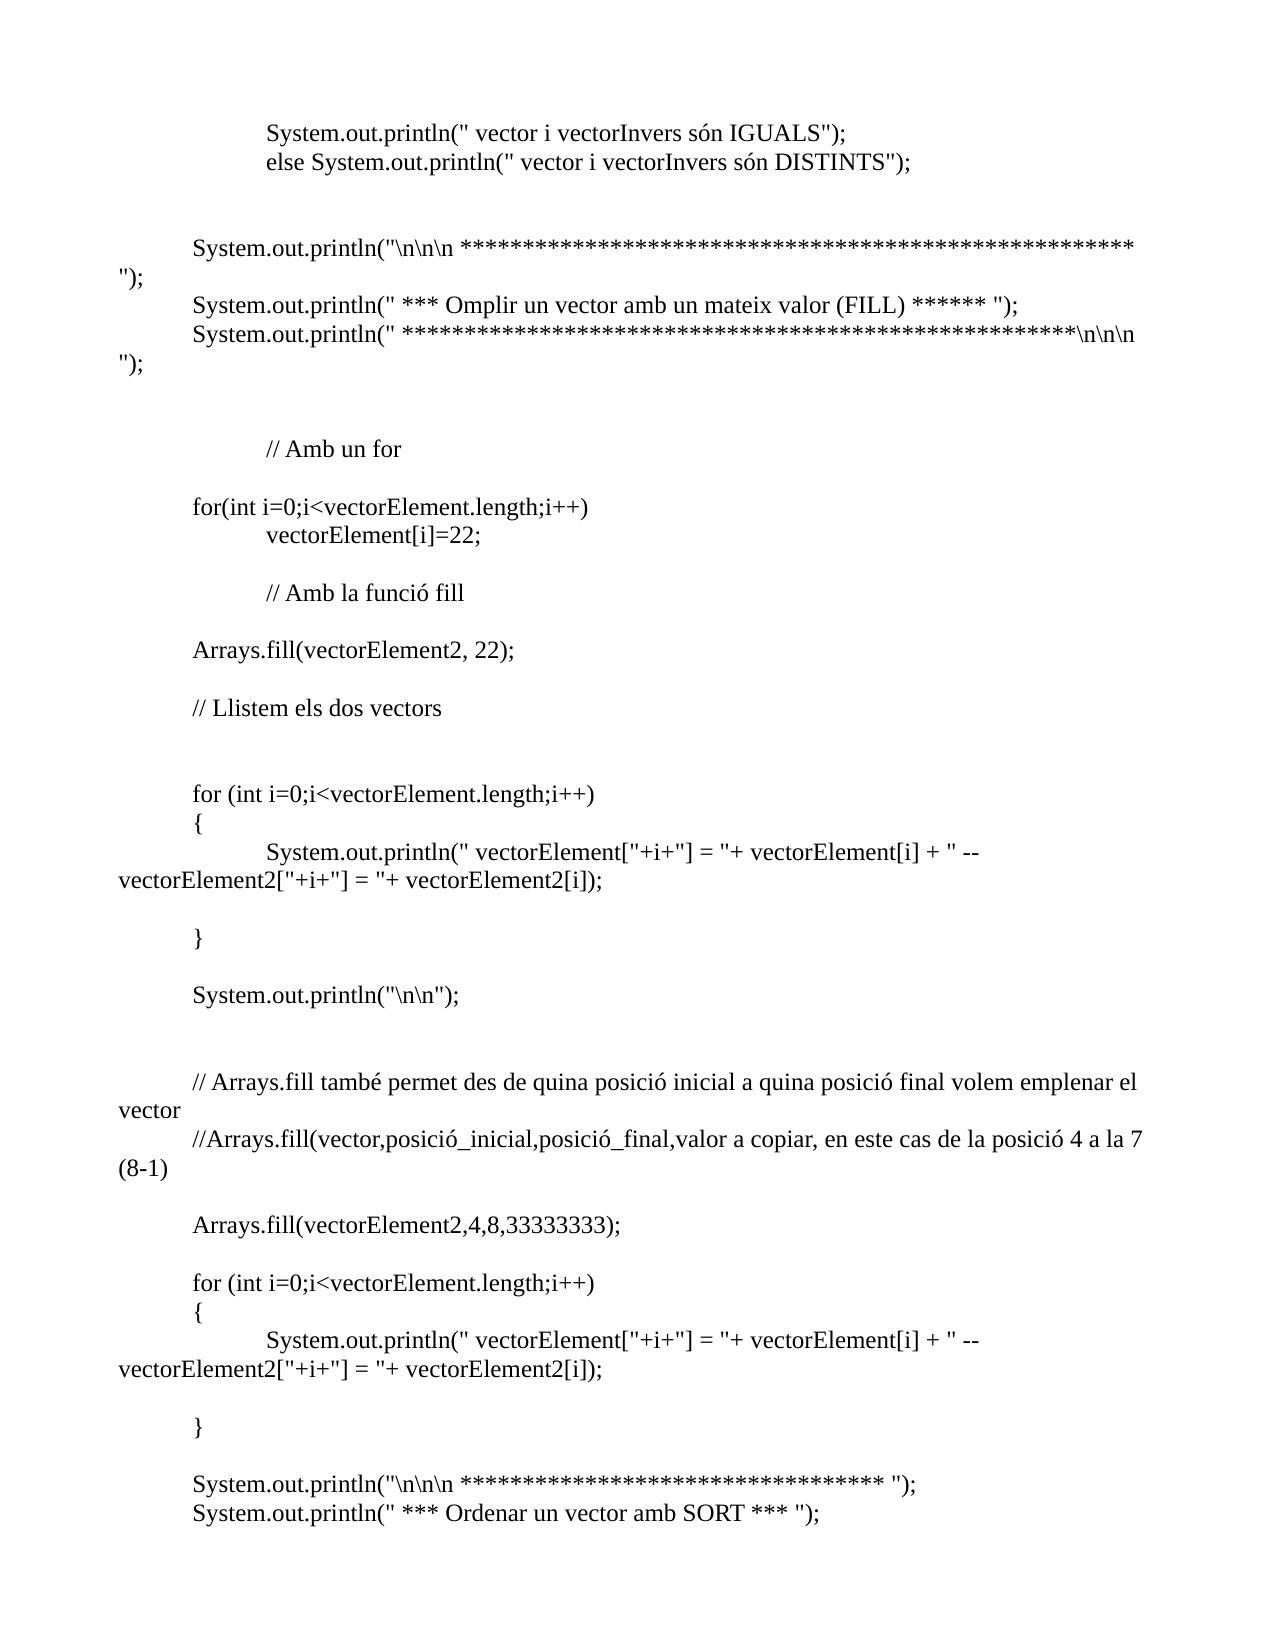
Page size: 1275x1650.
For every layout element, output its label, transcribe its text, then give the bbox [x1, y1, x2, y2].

text Arrays.fill(vectorElement2,4,8,33333333); [118, 1211, 1157, 1239]
text // Llistem els dos vectors [118, 693, 1157, 722]
text System.out.println(" *** Omplir un vector amb un mateix valor (FILL) ****** "); [118, 291, 1157, 319]
text for (int i=0;i<vectorElement.length;i++) [118, 779, 1157, 808]
text //Arrays.fill(vector,posició_inicial,posició_final,valor a copiar, en este cas de la posició 4 a la 7 (8-1) [118, 1124, 1157, 1182]
text vectorElement[i]=22; [118, 521, 1157, 549]
text } [118, 1412, 1157, 1441]
text for (int i=0;i<vectorElement.length;i++) [118, 1268, 1157, 1297]
text Arrays.fill(vectorElement2, 22); [118, 636, 1157, 664]
text for(int i=0;i<vectorElement.length;i++) [118, 492, 1157, 521]
text { [118, 1297, 1157, 1326]
text System.out.println(" vectorElement["+i+"] = "+ vectorElement[i] + " -- vectorElement2["+i+"] = "+ vectorElement2[i]); [118, 837, 1157, 894]
text { [118, 808, 1157, 837]
text // Amb un for [118, 434, 1157, 463]
text System.out.println(" ******************************************************\n\n\n "); [118, 319, 1157, 377]
text System.out.println(" *** Ordenar un vector amb SORT *** "); [118, 1498, 1157, 1527]
text System.out.println("\n\n\n ****************************************************** "); [118, 233, 1157, 291]
text } [118, 923, 1157, 952]
text System.out.println(" vectorElement["+i+"] = "+ vectorElement[i] + " -- vectorElement2["+i+"] = "+ vectorElement2[i]); [118, 1326, 1157, 1383]
text System.out.println("\n\n\n ********************************** "); [118, 1469, 1157, 1498]
text // Arrays.fill també permet des de quina posició inicial a quina posició final volem emplenar el vector [118, 1067, 1157, 1124]
text else System.out.println(" vector i vectorInvers són DISTINTS"); [118, 147, 1157, 176]
text System.out.println("\n\n"); [118, 981, 1157, 1009]
text // Amb la funció fill [118, 578, 1157, 607]
text System.out.println(" vector i vectorInvers són IGUALS"); [118, 118, 1157, 147]
